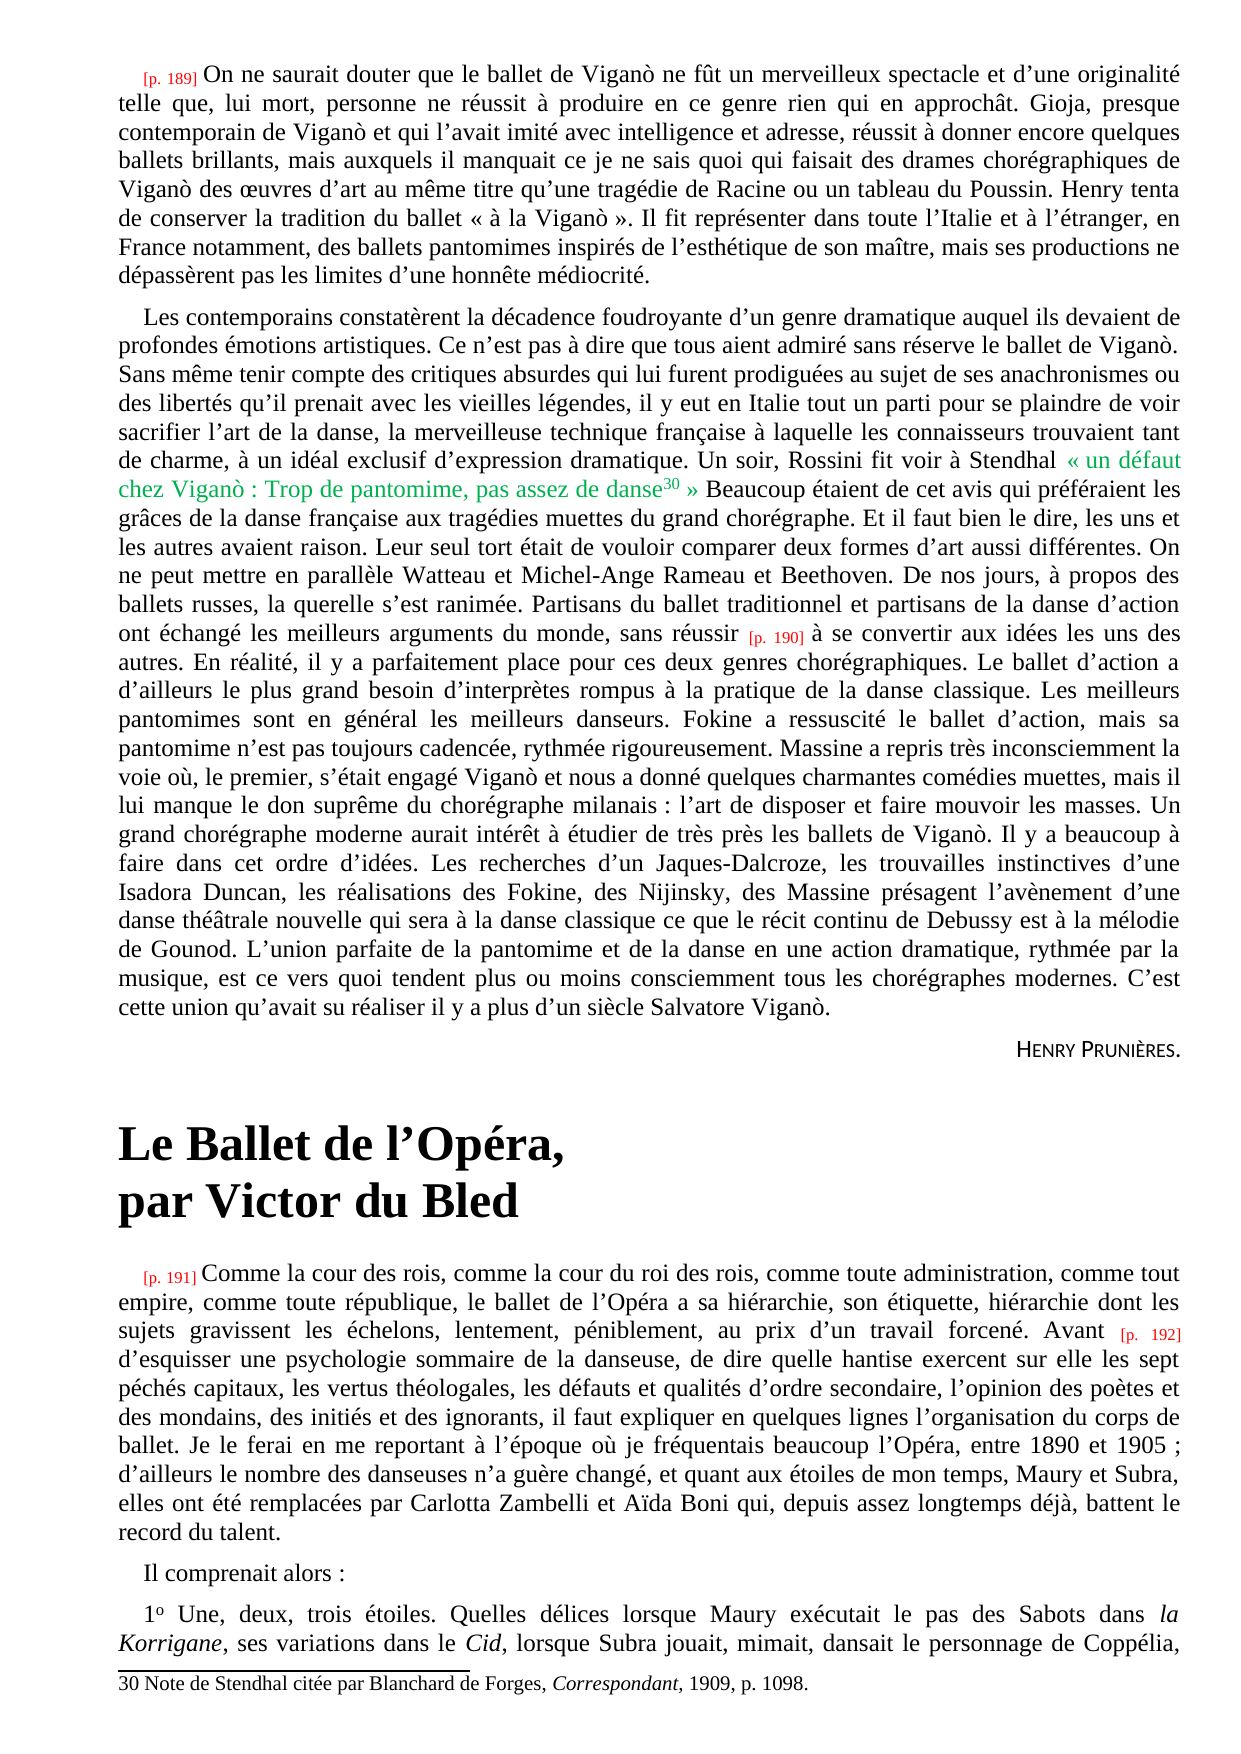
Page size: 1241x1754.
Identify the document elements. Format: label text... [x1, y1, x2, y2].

text [p. 191] Comme la cour des rois, comme la cour du roi des rois, comme toute administration, comme tout empire, comme toute république, le ballet de l’Opéra a sa hiérarchie, son étiquette, hiérarchie dont les sujets gravissent les échelons, lentement, péniblement, au prix d’un travail forcené. Avant [p. 192] d’esquisser une psychologie sommaire de la danseuse, de dire quelle hantise exercent sur elle les sept péchés capitaux, les vertus théologales, les défauts et qualités d’ordre secondaire, l’opinion des poètes et des mondains, des initiés et des ignorants, il faut expliquer en quelques lignes l’organisation du corps de ballet. Je le ferai en me reportant à l’époque où je fréquentais beaucoup l’Opéra, entre 1890 et 1905 ; d’ailleurs le nombre des danseuses n’a guère changé, et quant aux étoiles de mon temps, Maury et Subra, elles ont été remplacées par Carlotta Zambelli et Aïda Boni qui, depuis assez longtemps déjà, battent le record du talent. [118, 1258, 1181, 1546]
subtitle Le Ballet de l’Opéra, par Victor du Bled [118, 1114, 1181, 1229]
text Note de Stendhal citée par Blanchard de Forges, Correspondant, 1909, p. 1098. [118, 1671, 1181, 1695]
text 1o Une, deux, trois étoiles. Quelles délices lorsque Maury exécutait le pas des Sabots dans la Korrigane, ses variations dans le Cid, lorsque Subra jouait, mimait, dansait le personnage de Coppélia, [118, 1599, 1181, 1657]
text Il comprenait alors : [118, 1558, 1181, 1587]
text [p. 189] On ne saurait douter que le ballet de Viganò ne fût un merveilleux spectacle et d’une originalité telle que, lui mort, personne ne réussit à produire en ce genre rien qui en approchât. Gioja, presque contemporain de Viganò et qui l’avait imité avec intelligence et adresse, réussit à donner encore quelques ballets brillants, mais auxquels il manquait ce je ne sais quoi qui faisait des drames chorégraphiques de Viganò des œuvres d’art au même titre qu’une tragédie de Racine ou un tableau du Poussin. Henry tenta de conserver la tradition du ballet « à la Viganò ». Il fit représenter dans toute l’Italie et à l’étranger, en France notamment, des ballets pantomimes inspirés de l’esthétique de son maître, mais ses productions ne dépassèrent pas les limites d’une honnête médiocrité. [118, 59, 1181, 289]
text Les contemporains constatèrent la décadence foudroyante d’un genre dramatique auquel ils devaient de profondes émotions artistiques. Ce n’est pas à dire que tous aient admiré sans réserve le ballet de Viganò. Sans même tenir compte des critiques absurdes qui lui furent prodiguées au sujet de ses anachronismes ou des libertés qu’il prenait avec les vieilles légendes, il y eut en Italie tout un parti pour se plaindre de voir sacrifier l’art de la danse, la merveilleuse technique française à laquelle les connaisseurs trouvaient tant de charme, à un idéal exclusif d’expression dramatique. Un soir, Rossini fit voir à Stendhal « un défaut chez Viganò : Trop de pantomime, pas assez de danse » Beaucoup étaient de cet avis qui préféraient les grâces de la danse française aux tragédies muettes du grand chorégraphe. Et il faut bien le dire, les uns et les autres avaient raison. Leur seul tort était de vouloir comparer deux formes d’art aussi différentes. On ne peut mettre en parallèle Watteau et Michel-Ange Rameau et Beethoven. De nos jours, à propos des ballets russes, la querelle s’est ranimée. Partisans du ballet traditionnel et partisans de la danse d’action ont échangé les meilleurs arguments du monde, sans réussir [p. 190] à se convertir aux idées les uns des autres. En réalité, il y a parfaitement place pour ces deux genres chorégraphiques. Le ballet d’action a d’ailleurs le plus grand besoin d’interprètes rompus à la pratique de la danse classique. Les meilleurs pantomimes sont en général les meilleurs danseurs. Fokine a ressuscité le ballet d’action, mais sa pantomime n’est pas toujours cadencée, rythmée rigoureusement. Massine a repris très inconsciemment la voie où, le premier, s’était engagé Viganò et nous a donné quelques charmantes comédies muettes, mais il lui manque le don suprême du chorégraphe milanais : l’art de disposer et faire mouvoir les masses. Un grand chorégraphe moderne aurait intérêt à étudier de très près les ballets de Viganò. Il y a beaucoup à faire dans cet ordre d’idées. Les recherches d’un Jaques-Dalcroze, les trouvailles instinctives d’une Isadora Duncan, les réalisations des Fokine, des Nijinsky, des Massine présagent l’avènement d’une danse théâtrale nouvelle qui sera à la danse classique ce que le récit continu de Debussy est à la mélodie de Gounod. L’union parfaite de la pantomime et de la danse en une action dramatique, rythmée par la musique, est ce vers quoi tendent plus ou moins consciemment tous les chorégraphes modernes. C’est cette union qu’avait su réaliser il y a plus d’un siècle Salvatore Viganò. [118, 302, 1181, 1020]
text Henry Prunières. [118, 1033, 1181, 1063]
